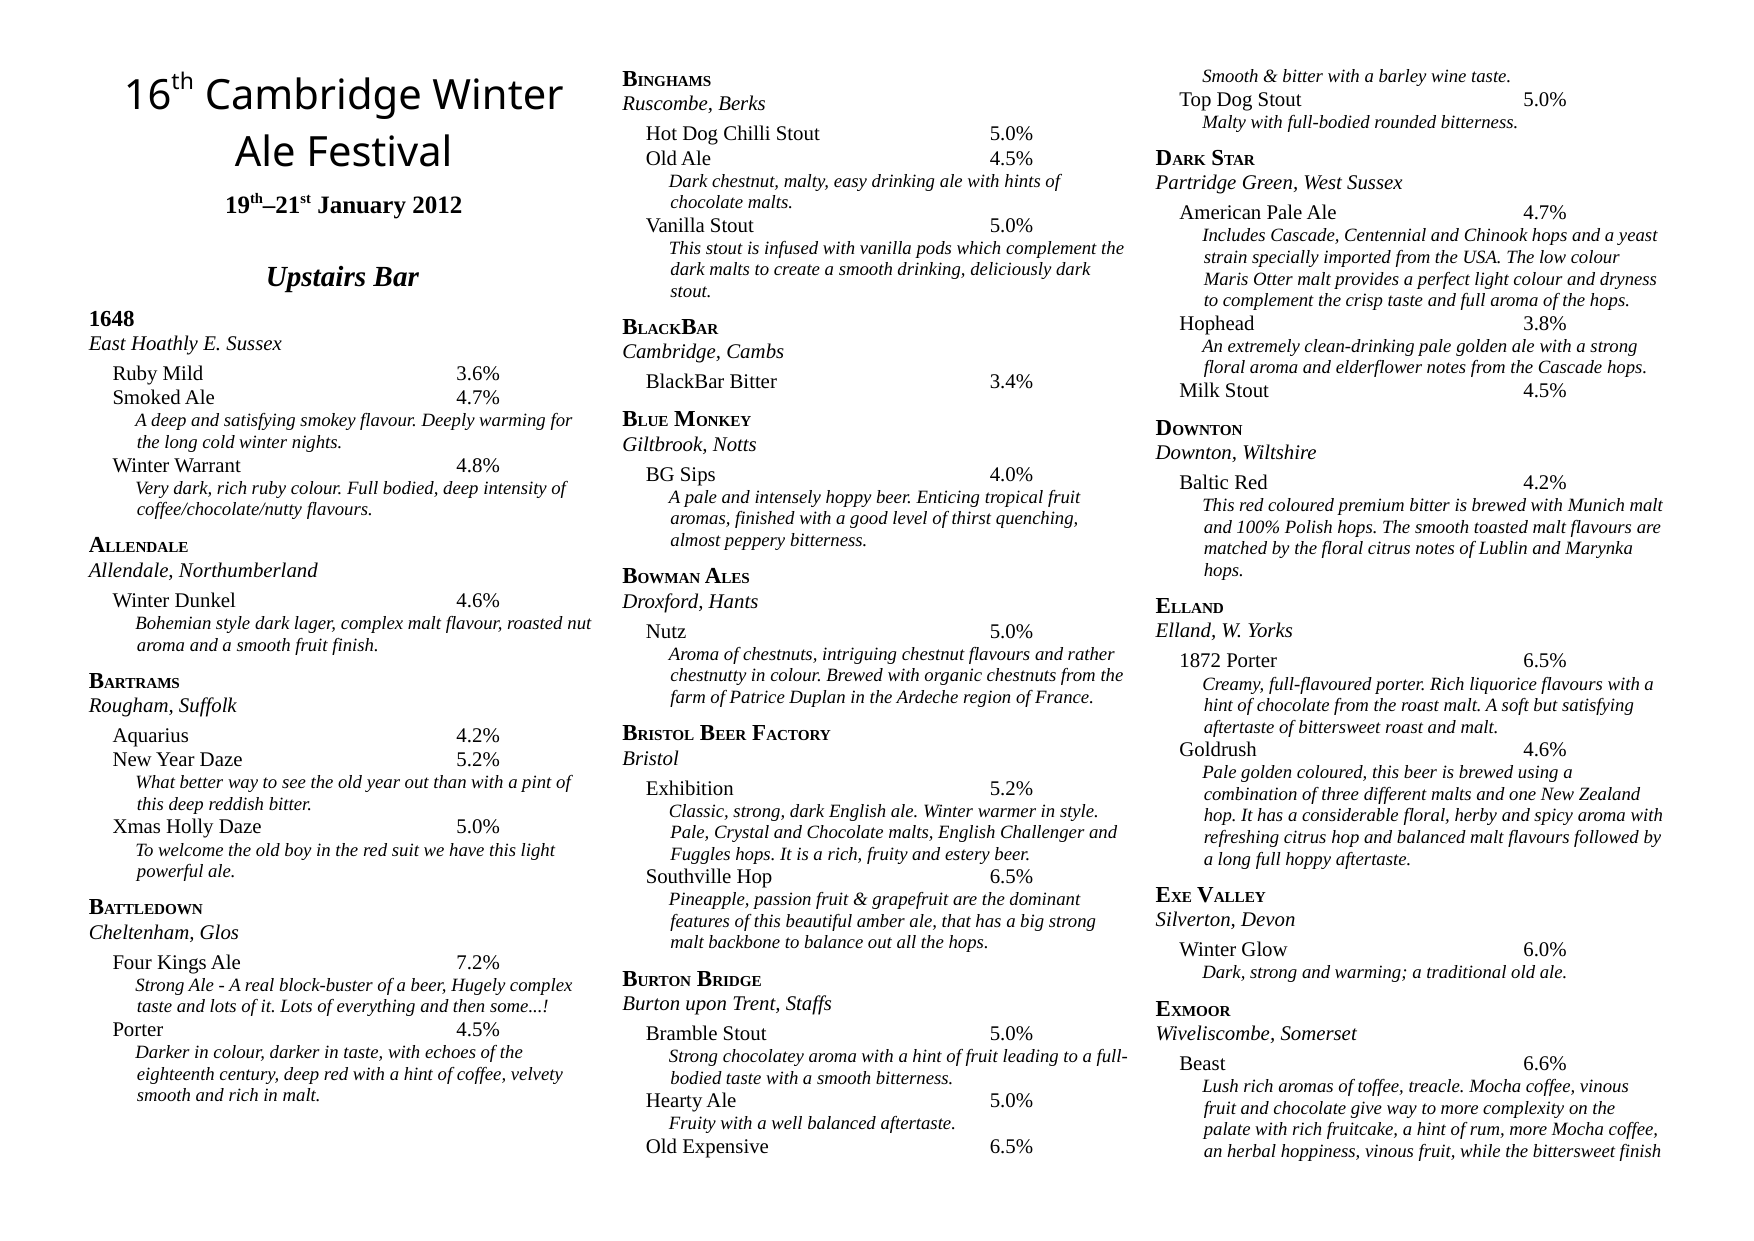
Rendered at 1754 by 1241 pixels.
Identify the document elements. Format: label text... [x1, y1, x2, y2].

text Burton upon Trent, Staffs [622, 991, 1132, 1015]
text Bramble Stout 5.0% [646, 1021, 1132, 1045]
text Ruscombe, Berks [622, 91, 1132, 115]
text American Pale Ale 4.7% [1179, 200, 1665, 224]
text A pale and intensely hoppy beer. Enticing tropical fruit aromas, finished with a good level of thirst quenching, almost peppery bitterness. [669, 486, 1132, 550]
text Exe Valley [1155, 881, 1665, 907]
text 19th‒21st January 2012 [88, 190, 598, 219]
text Lush rich aromas of toffee, treacle. Mocha coffee, vinous fruit and chocolate give way to more complexity on the palate with rich fruitcake, a hint of rum, more Mocha coffee, an herbal hoppiness, vinous fruit, while the bittersweet finish [1202, 1075, 1665, 1161]
text Cheltenham, Glos [88, 920, 598, 944]
text Elland, W. Yorks [1155, 618, 1665, 642]
text Ruby Mild 3.6% [112, 361, 598, 385]
text Very dark, rich ruby colour. Full bodied, deep intensity of coffee/chocolate/nutty flavours. [135, 477, 598, 520]
text Hearty Ale 5.0% [646, 1088, 1132, 1112]
text Xmas Holly Daze 5.0% [112, 814, 598, 838]
text 1872 Porter 6.5% [1179, 648, 1665, 672]
text 1648 [88, 305, 598, 331]
text Dark, strong and warming; a traditional old ale. [1202, 961, 1665, 983]
text Baltic Red 4.2% [1179, 470, 1665, 494]
text Allendale [88, 531, 598, 558]
text Pale golden coloured, this beer is brewed using a combination of three different malts and one New Zealand hop. It has a considerable floral, herby and spicy aroma with refreshing citrus hop and balanced malt flavours followed by a long full hoppy aftertaste. [1202, 761, 1665, 869]
text East Hoathly E. Sussex [88, 331, 598, 355]
text Old Ale 4.5% [646, 145, 1132, 169]
text What better way to see the old year out than with a pint of this deep reddish bitter. [135, 771, 598, 814]
text This stout is infused with vanilla pods which complement the dark malts to create a smooth drinking, deliciously dark stout. [669, 237, 1132, 301]
text Classic, strong, dark English ale. Winter warmer in style. Pale, Crystal and Chocolate malts, English Challenger and Fuggles hops. It is a rich, fruity and estery beer. [669, 799, 1132, 864]
text Burton Bridge [622, 965, 1132, 991]
text Upstairs Bar [88, 259, 598, 293]
text Four Kings Ale 7.2% [112, 950, 598, 974]
text Strong chocolatey aroma with a hint of fruit leading to a full-bodied taste with a smooth bitterness. [669, 1045, 1132, 1088]
text 16th Cambridge Winter Ale Festival [88, 65, 598, 178]
text A deep and satisfying smokey flavour. Deeply warming for the long cold winter nights. [135, 409, 598, 452]
text Battledown [88, 893, 598, 920]
text Pineapple, passion fruit & grapefruit are the dominant features of this beautiful amber ale, that has a big strong malt backbone to balance out all the hops. [669, 888, 1132, 953]
text Hophead 3.8% [1179, 311, 1665, 335]
text New Year Daze 5.2% [112, 747, 598, 771]
text Darker in colour, darker in taste, with echoes of the eighteenth century, deep red with a hint of coffee, velvety smooth and rich in malt. [135, 1041, 598, 1106]
text An extremely clean-drinking pale golden ale with a strong floral aroma and elderflower notes from the Cascade hops. [1202, 335, 1665, 378]
text Dark Star [1155, 144, 1665, 170]
text Wiveliscombe, Somerset [1155, 1021, 1665, 1045]
text Beast 6.6% [1179, 1051, 1665, 1075]
text Old Expensive 6.5% [646, 1134, 1132, 1158]
text Malty with full-bodied rounded bitterness. [1202, 111, 1665, 132]
text Smoked Ale 4.7% [112, 385, 598, 409]
text Cambridge, Cambs [622, 339, 1132, 363]
text Allendale, Northumberland [88, 558, 598, 582]
text Fruity with a well balanced aftertaste. [669, 1112, 1132, 1134]
text Milk Stout 4.5% [1179, 378, 1665, 402]
text This red coloured premium bitter is brewed with Munich malt and 100% Polish hops. The smooth toasted malt flavours are matched by the floral citrus notes of Lublin and Marynka hops. [1202, 494, 1665, 580]
text Southville Hop 6.5% [646, 864, 1132, 888]
text Bohemian style dark lager, complex malt flavour, roasted nut aroma and a smooth fruit finish. [135, 612, 598, 655]
text Aquarius 4.2% [112, 723, 598, 747]
text Winter Glow 6.0% [1179, 937, 1665, 961]
text Creamy, full-flavoured porter. Rich liquorice flavours with a hint of chocolate from the roast malt. A soft but satisfying aftertaste of bittersweet roast and malt. [1202, 672, 1665, 737]
text Silverton, Devon [1155, 907, 1665, 931]
text Winter Warrant 4.8% [112, 452, 598, 477]
text Giltbrook, Notts [622, 432, 1132, 456]
text BG Sips 4.0% [646, 462, 1132, 486]
text Top Dog Stout 5.0% [1179, 87, 1665, 111]
text Elland [1155, 592, 1665, 618]
text Dark chestnut, malty, easy drinking ale with hints of chocolate malts. [669, 169, 1132, 213]
text Partridge Green, West Sussex [1155, 170, 1665, 194]
text Bristol [622, 745, 1132, 769]
text Winter Dunkel 4.6% [112, 588, 598, 612]
text Aroma of chestnuts, intriguing chestnut flavours and rather chestnutty in colour. Brewed with organic chestnuts from the farm of Patrice Duplan in the Ardeche region of France. [669, 643, 1132, 707]
text BlackBar Bitter 3.4% [646, 369, 1132, 393]
text BlackBar [622, 313, 1132, 339]
text Bowman Ales [622, 562, 1132, 588]
text Smooth & bitter with a barley wine taste. [1202, 65, 1665, 87]
text Hot Dog Chilli Stout 5.0% [646, 121, 1132, 145]
text Includes Cascade, Centennial and Chinook hops and a yeast strain specially imported from the USA. The low colour Maris Otter malt provides a perfect light colour and dryness to complement the crisp taste and full aroma of the hops. [1202, 224, 1665, 311]
text Bristol Beer Factory [622, 719, 1132, 745]
text Porter 4.5% [112, 1017, 598, 1041]
text Rougham, Suffolk [88, 693, 598, 717]
text Nutz 5.0% [646, 618, 1132, 643]
text Goldrush 4.6% [1179, 737, 1665, 761]
text Binghams [622, 65, 1132, 91]
text Downton, Wiltshire [1155, 440, 1665, 464]
text Strong Ale - A real block-buster of a beer, Hugely complex taste and lots of it. Lots of everything and then some...! [135, 974, 598, 1017]
text Exhibition 5.2% [646, 775, 1132, 799]
text Droxford, Hants [622, 588, 1132, 613]
text Vanilla Stout 5.0% [646, 213, 1132, 237]
text Exmoor [1155, 994, 1665, 1021]
text To welcome the old boy in the red suit we have this light powerful ale. [135, 838, 598, 882]
text Blue Monkey [622, 405, 1132, 432]
text Downton [1155, 414, 1665, 440]
text Bartrams [88, 667, 598, 693]
